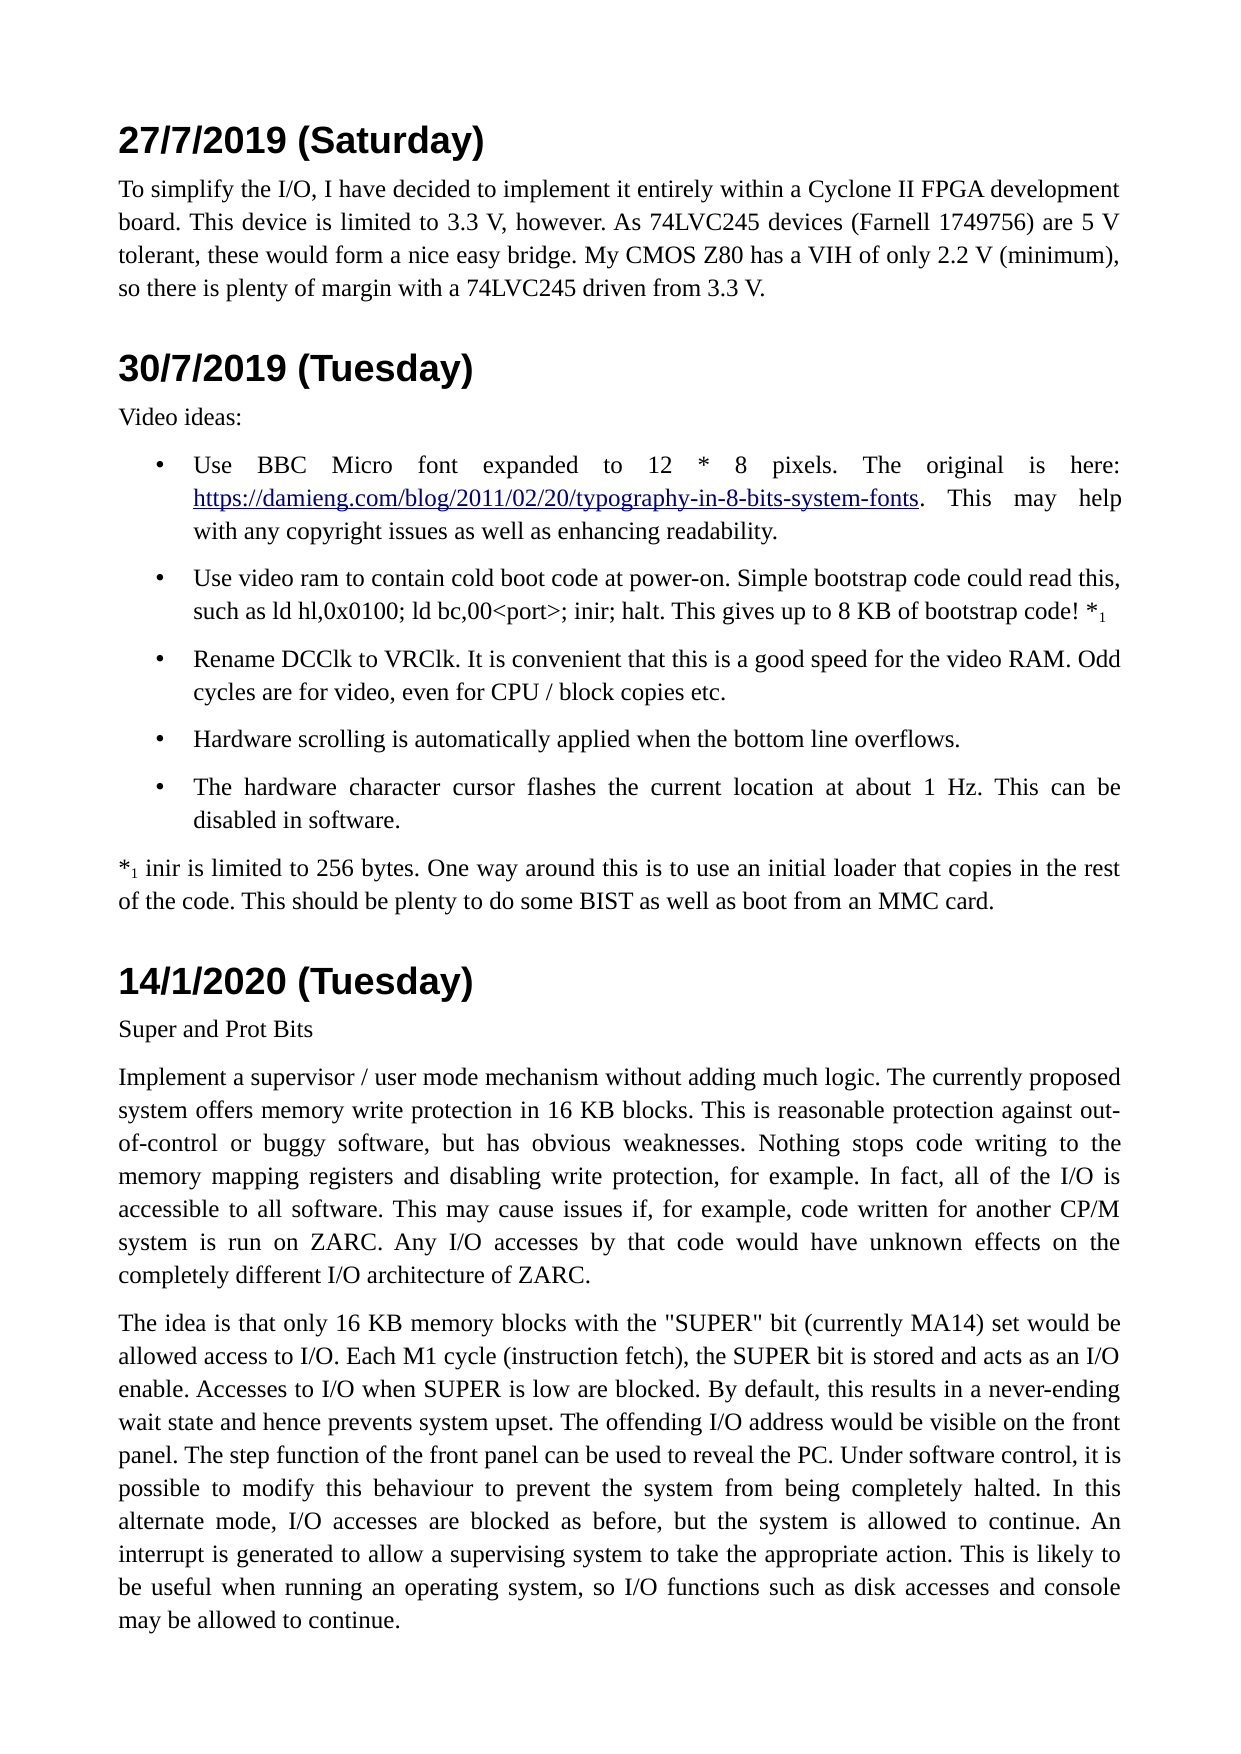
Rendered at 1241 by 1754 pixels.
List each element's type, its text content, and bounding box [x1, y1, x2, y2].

text The idea is that only 16 KB memory blocks with the "SUPER" bit (currently MA14) set would be allowed access to I/O. Each M1 cycle (instruction fetch), the SUPER bit is stored and acts as an I/O enable. Accesses to I/O when SUPER is low are blocked. By default, this results in a never-ending wait state and hence prevents system upset. The offending I/O address would be visible on the front panel. The step function of the front panel can be used to reveal the PC. Under software control, it is possible to modify this behaviour to prevent the system from being completely halted. In this alternate mode, I/O accesses are blocked as before, but the system is allowed to continue. An interrupt is generated to allow a supervising system to take the appropriate action. This is likely to be useful when running an operating system, so I/O functions such as disk accesses and console may be allowed to continue. [118, 1308, 1122, 1634]
list Rename DCClk to VRClk. It is convenient that this is a good speed for the video RAM. Odd cycles are for video, even for CPU / block copies etc. [156, 644, 1122, 706]
list Use BBC Micro font expanded to 12 * 8 pixels. The original is here: https://damieng.com/blog/2011/02/20/typography-in-8-bits-system-fonts. This may help with any copyright issues as well as enhancing readability. [156, 450, 1122, 544]
list Use video ram to contain cold boot code at power-on. Simple bootstrap code could read this, such as ld hl,0x0100; ld bc,00<port>; inir; halt. This gives up to 8 KB of bootstrap code! *1 [156, 563, 1122, 625]
subtitle 30/7/2019 (Tuesday) [118, 346, 1122, 389]
text To simplify the I/O, I have decided to implement it entirely within a Cyclone II FPGA development board. This device is limited to 3.3 V, however. As 74LVC245 devices (Farnell 1749756) are 5 V tolerant, these would form a nice easy bridge. My CMOS Z80 has a VIH of only 2.2 V (minimum), so there is plenty of margin with a 74LVC245 driven from 3.3 V. [118, 174, 1122, 302]
list The hardware character cursor flashes the current location at about 1 Hz. This can be disabled in software. [156, 772, 1122, 834]
list Hardware scrolling is automatically applied when the bottom line overflows. [156, 724, 1122, 753]
text Implement a supervisor / user mode mechanism without adding much logic. The currently proposed system offers memory write protection in 16 KB blocks. This is reasonable protection against out-of-control or buggy software, but has obvious weaknesses. Nothing stops code writing to the memory mapping registers and disabling write protection, for example. In fact, all of the I/O is accessible to all software. This may cause issues if, for example, code written for another CP/M system is run on ZARC. Any I/O accesses by that code would have unknown effects on the completely different I/O architecture of ZARC. [118, 1062, 1122, 1289]
text *1 inir is limited to 256 bytes. One way around this is to use an initial loader that copies in the rest of the code. This should be plenty to do some BIST as well as boot from an MMC card. [118, 853, 1122, 914]
text Super and Prot Bits [118, 1014, 1122, 1043]
text Video ideas: [118, 402, 1122, 431]
subtitle 27/7/2019 (Saturday) [118, 118, 1122, 162]
subtitle 14/1/2020 (Tuesday) [118, 958, 1122, 1002]
